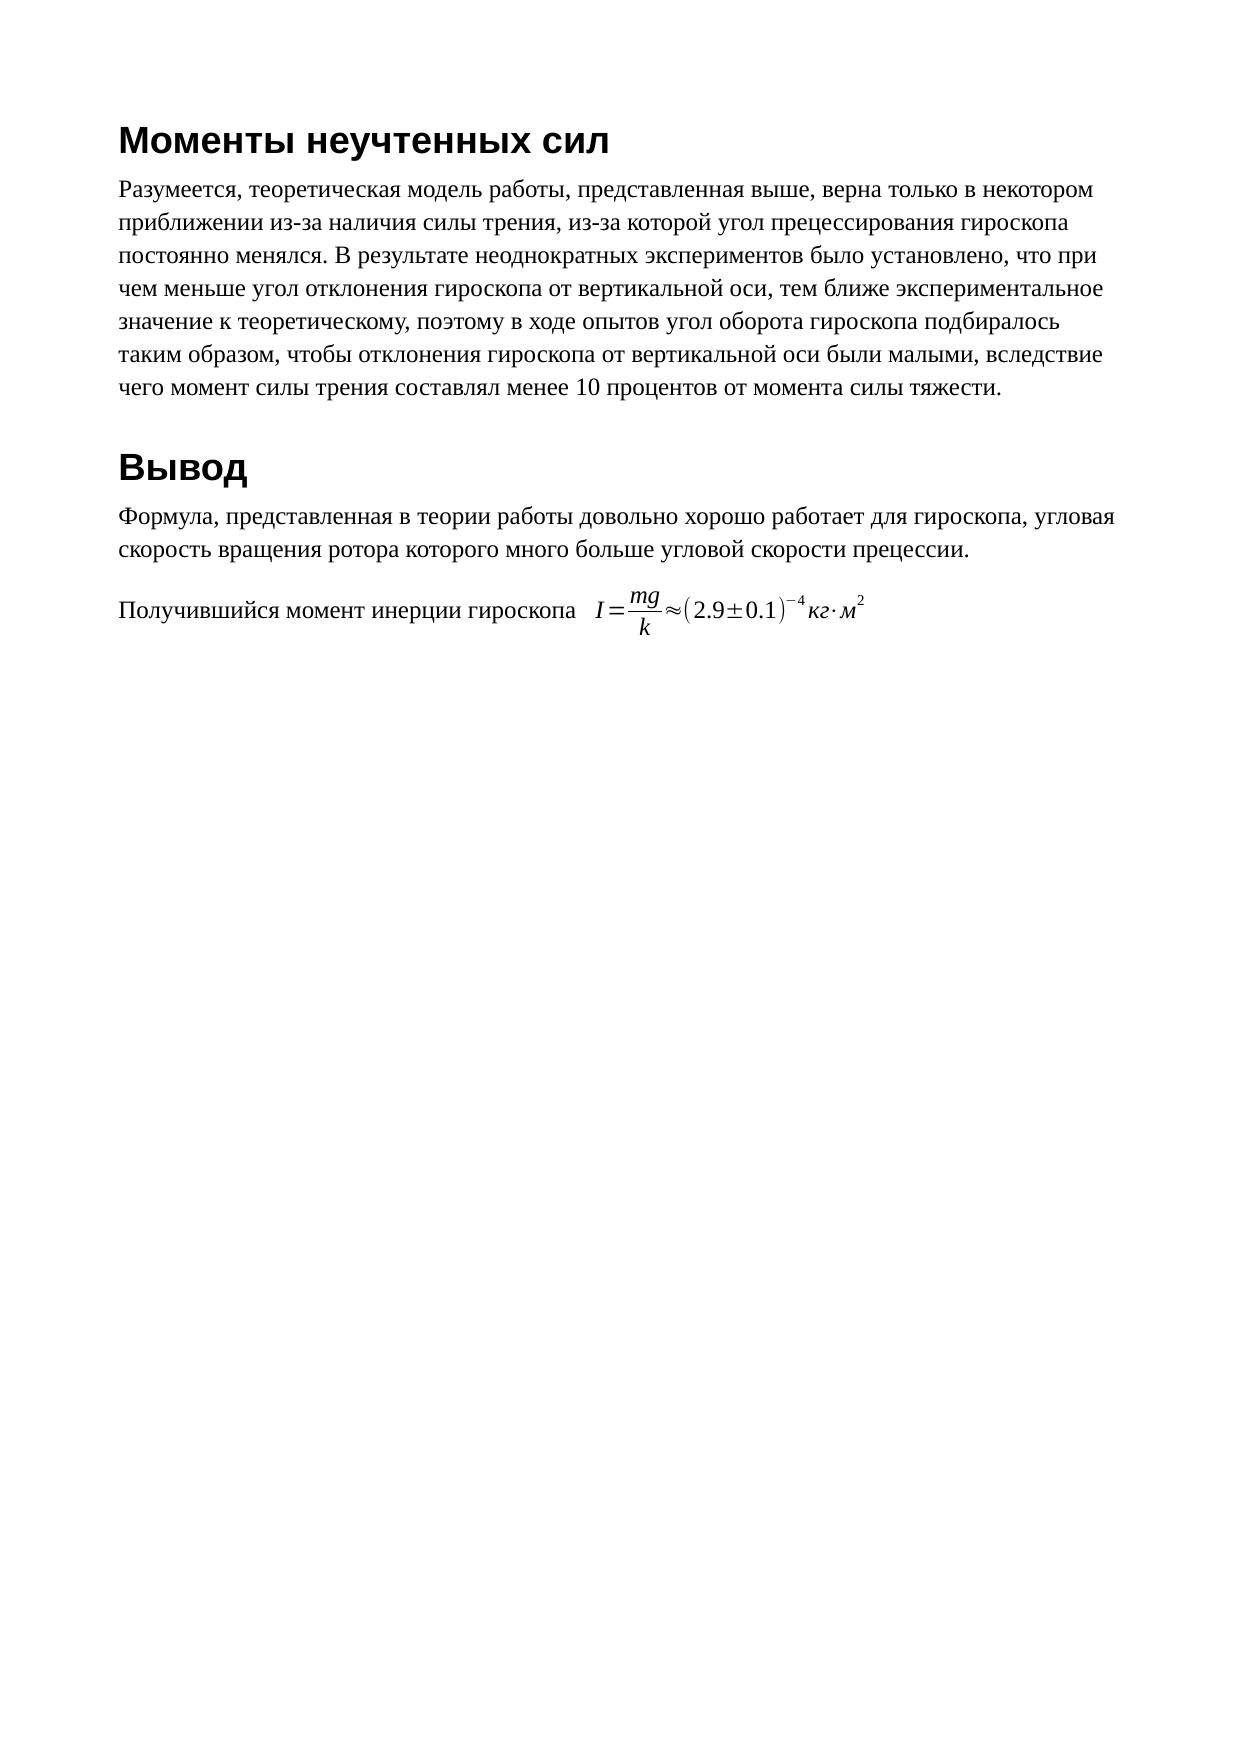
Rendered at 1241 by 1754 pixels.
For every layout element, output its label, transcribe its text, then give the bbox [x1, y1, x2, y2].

subtitle Вывод [118, 445, 1122, 489]
subtitle Моменты неучтенных сил [118, 118, 1122, 162]
text Формула, представленная в теории работы довольно хорошо работает для гироскопа, угловая скорость вращения ротора которого много больше угловой скорости прецессии. [118, 501, 1122, 563]
text Получившийся момент инерции гироскопа [118, 582, 1122, 641]
text Разумеется, теоретическая модель работы, представленная выше, верна только в некотором приближении из-за наличия силы трения, из-за которой угол прецессирования гироскопа постоянно менялся. В результате неоднократных экспериментов было установлено, что при чем меньше угол отклонения гироскопа от вертикальной оси, тем ближе экспериментальное значение к теоретическому, поэтому в ходе опытов угол оборота гироскопа подбиралось таким образом, чтобы отклонения гироскопа от вертикальной оси были малыми, вследствие чего момент силы трения составлял менее 10 процентов от момента силы тяжести. [118, 174, 1122, 401]
